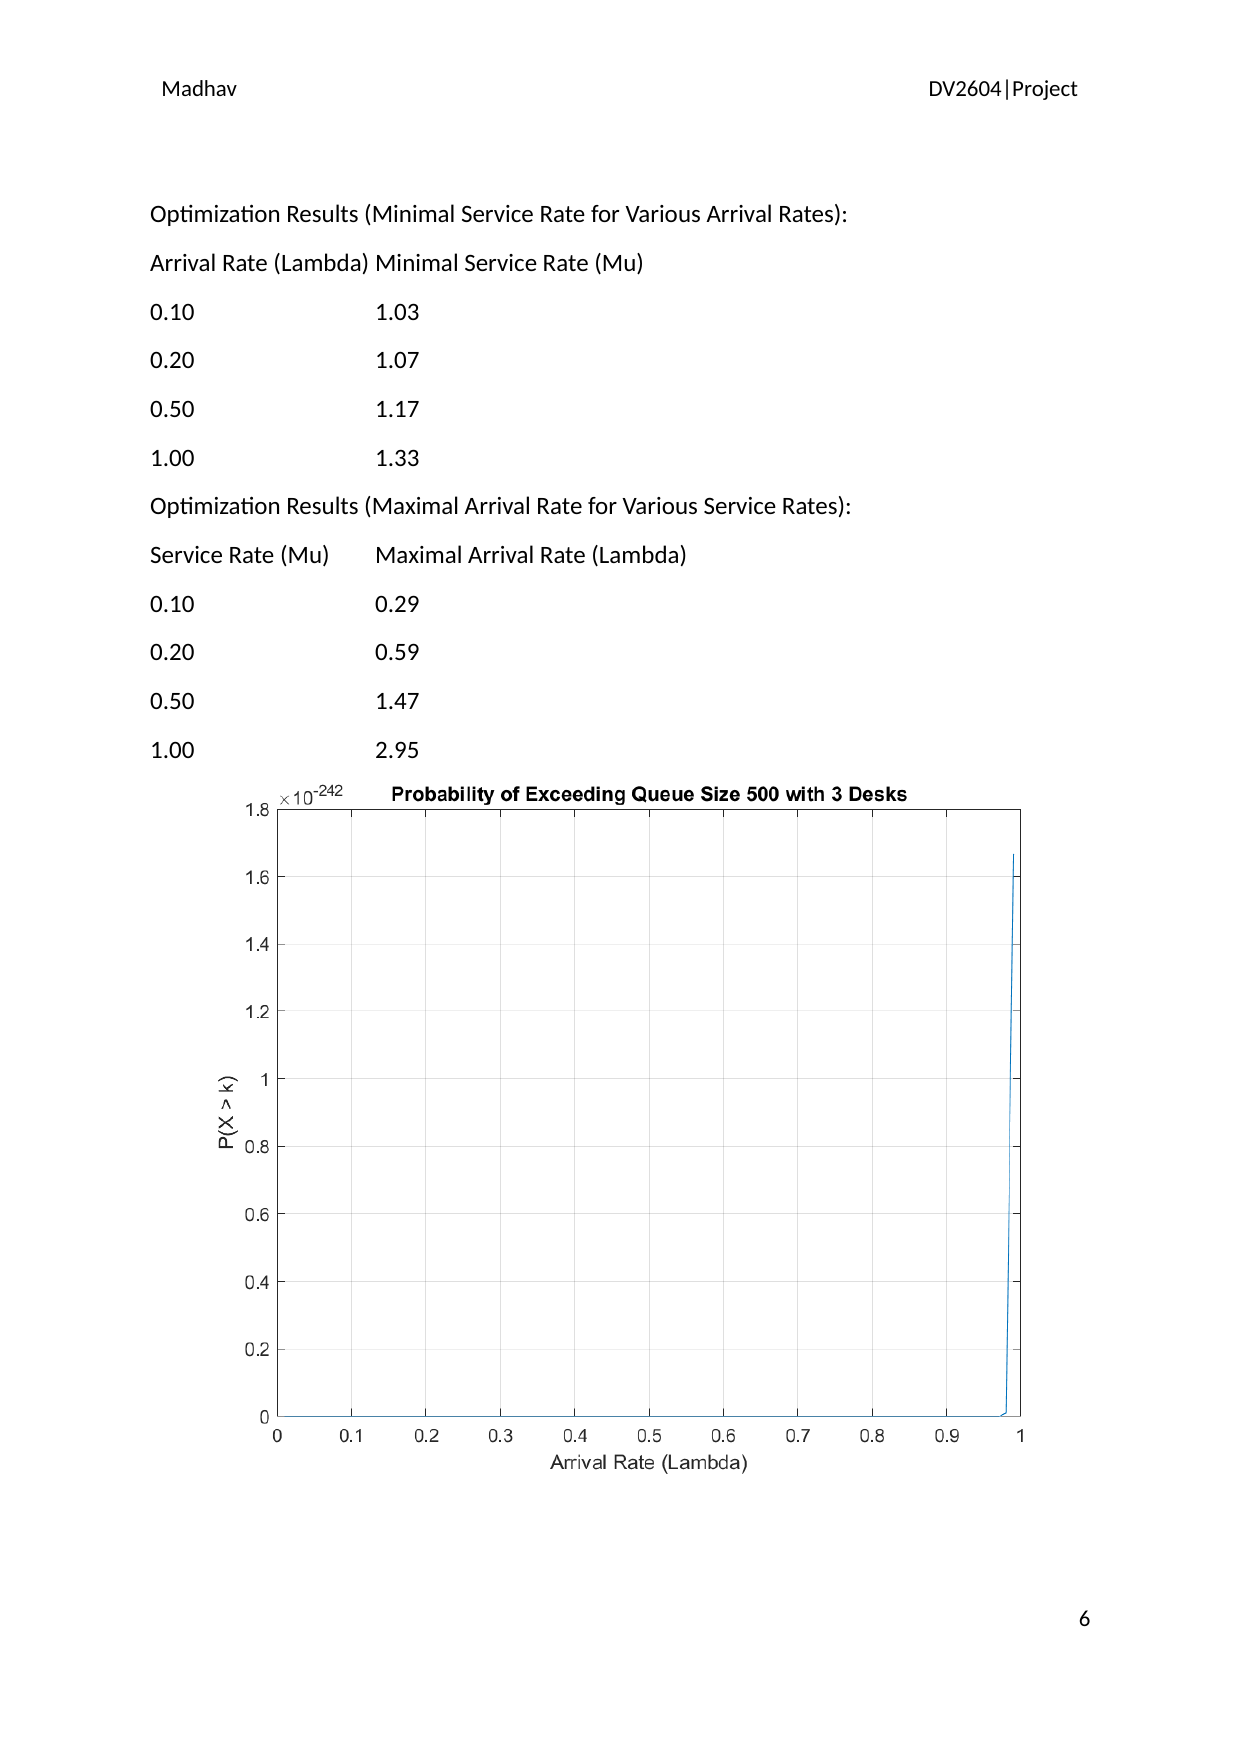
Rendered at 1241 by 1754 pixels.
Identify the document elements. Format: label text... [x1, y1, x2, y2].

text Service Rate (Mu) Maximal Arrival Rate (Lambda) [150, 539, 1090, 570]
text 0.20 0.59 [150, 636, 1090, 667]
text 1.00 1.33 [150, 442, 1090, 472]
text 0.10 0.29 [150, 588, 1090, 618]
text 1.00 2.95 [150, 734, 1090, 764]
text 0.10 1.03 [150, 296, 1090, 326]
text 0.50 1.17 [150, 393, 1090, 424]
text 0.20 1.07 [150, 344, 1090, 375]
text Arrival Rate (Lambda) Minimal Service Rate (Mu) [150, 247, 1090, 278]
text 0.50 1.47 [150, 685, 1090, 716]
text Optimization Results (Maximal Arrival Rate for Various Service Rates): [150, 491, 1090, 521]
text Optimization Results (Minimal Service Rate for Various Arrival Rates): [150, 199, 1090, 229]
